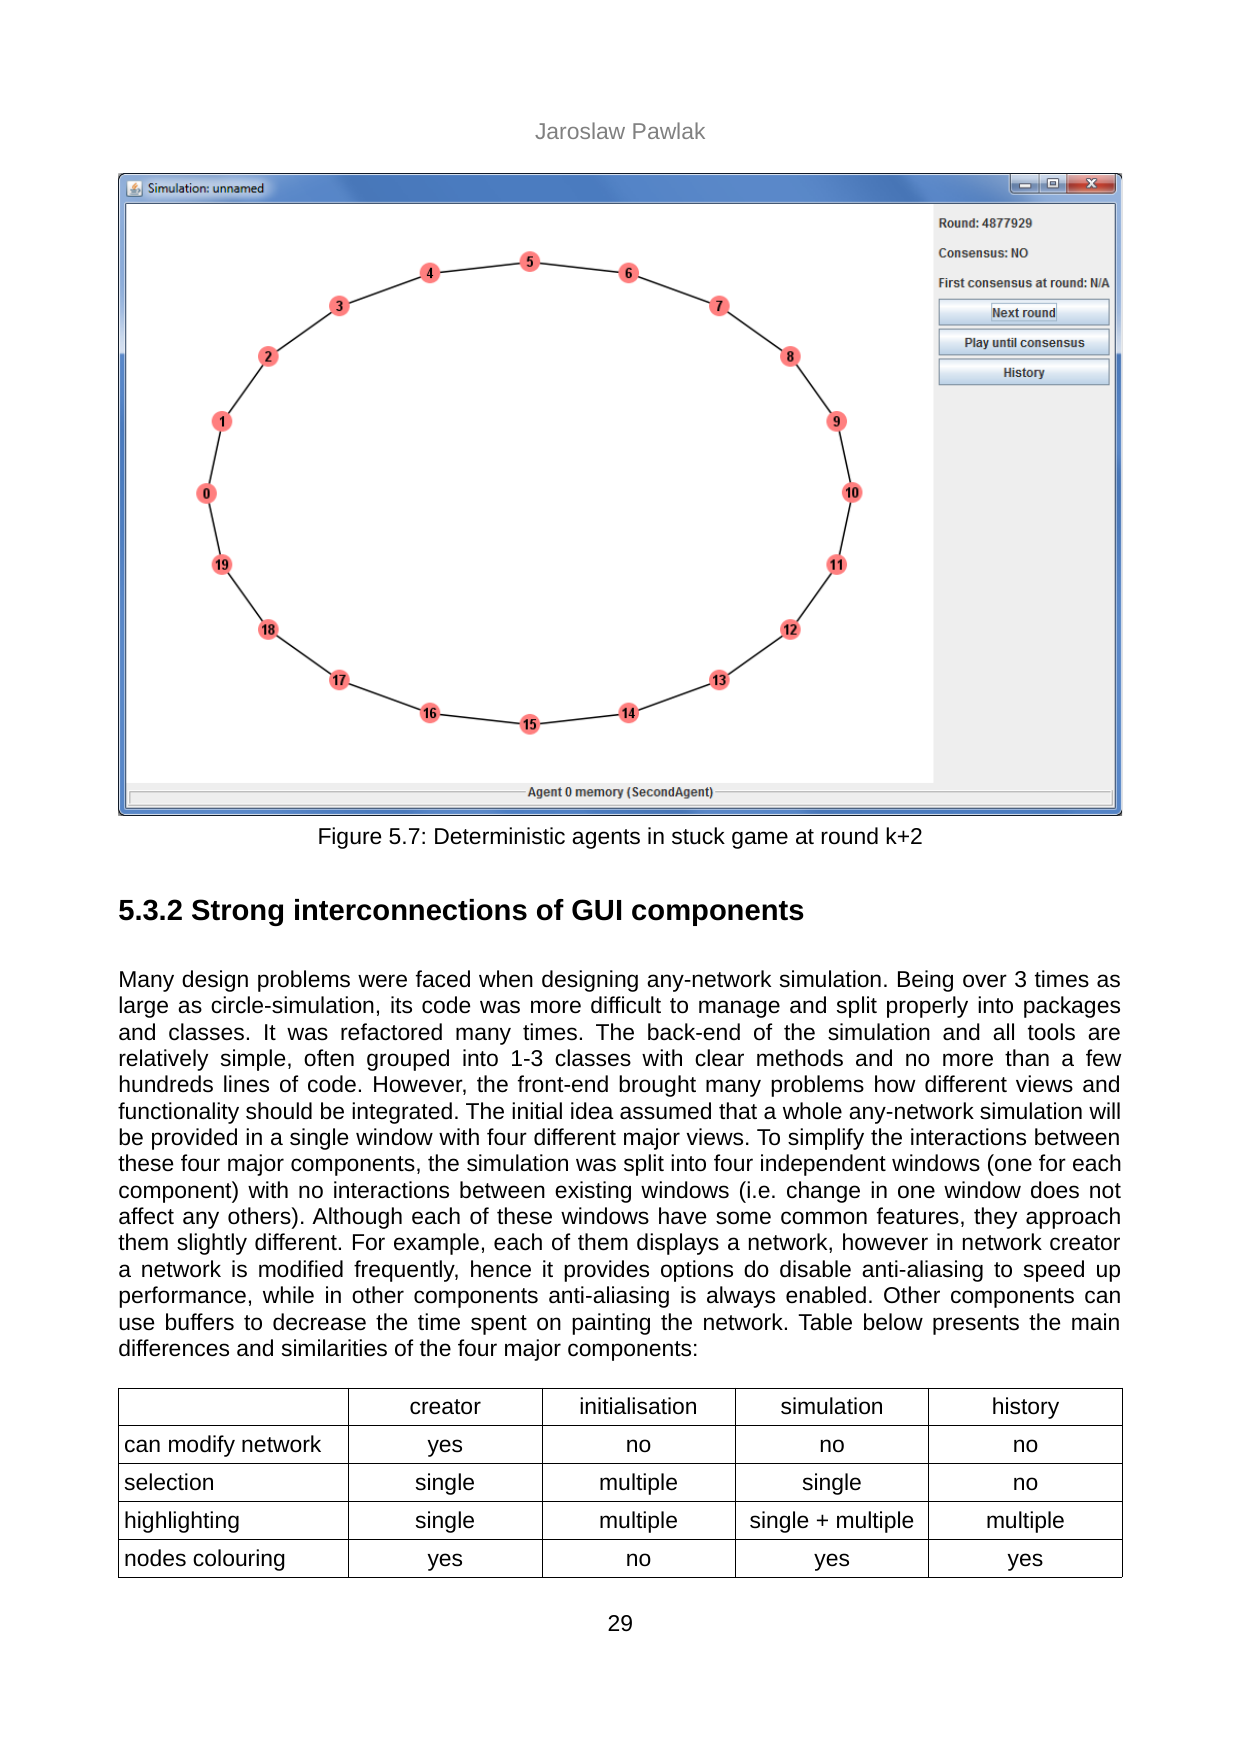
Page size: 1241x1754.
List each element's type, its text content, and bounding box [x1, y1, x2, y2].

table_cell highlighting [119, 1502, 348, 1539]
picture [118, 173, 1123, 816]
table_header simulation [736, 1389, 928, 1425]
table_cell yes [736, 1540, 928, 1577]
table_cell no [929, 1426, 1122, 1463]
text Many design problems were faced when designing any-network simulation. Being over 3 times as large as circle-simulation, its code was more difficult to manage and split properly into packages and classes. It was refactored many times. The back-end of the simulation and all tools are relatively simple, often grouped into 1-3 classes with clear methods and no more than a few hundreds lines of code. However, the front-end brought many problems how different views and functionality should be integrated. The initial idea assumed that a whole any-network simulation will be provided in a single window with four different major views. To simplify the interactions between these four major components, the simulation was split into four independent windows (one for each component) with no interactions between existing windows (i.e. change in one window does not affect any others). Although each of these windows have some common features, they approach them slightly different. For example, each of them displays a network, however in network creator a network is modified frequently, hence it provides options do disable anti-aliasing to speed up performance, while in other components anti-aliasing is always enabled. Other components can use buffers to decrease the time spent on painting the network. Table below presents the main differences and similarities of the four major components: [118, 966, 1122, 1361]
table_cell multiple [929, 1502, 1122, 1539]
table_cell yes [349, 1426, 542, 1463]
table_cell can modify network [119, 1426, 348, 1463]
table_header [119, 1389, 348, 1425]
table_cell multiple [543, 1464, 735, 1501]
text Figure 5.7: Deterministic agents in stuck game at round k+2 [118, 816, 1122, 849]
table_cell single [349, 1464, 542, 1501]
table_header creator [349, 1389, 542, 1425]
table_cell multiple [543, 1502, 735, 1539]
table_cell no [543, 1540, 735, 1577]
table_cell single [349, 1502, 542, 1539]
table_cell no [736, 1426, 928, 1463]
table_cell no [543, 1426, 735, 1463]
table_header history [929, 1389, 1122, 1425]
table_cell selection [119, 1464, 348, 1501]
table_cell nodes colouring [119, 1540, 348, 1577]
table_cell no [929, 1464, 1122, 1501]
table_cell yes [929, 1540, 1122, 1577]
subtitle 5.3.2 Strong interconnections of GUI components [118, 893, 1122, 927]
table_header initialisation [543, 1389, 735, 1425]
table_cell single [736, 1464, 928, 1501]
table_cell yes [349, 1540, 542, 1577]
table_cell single + multiple [736, 1502, 928, 1539]
